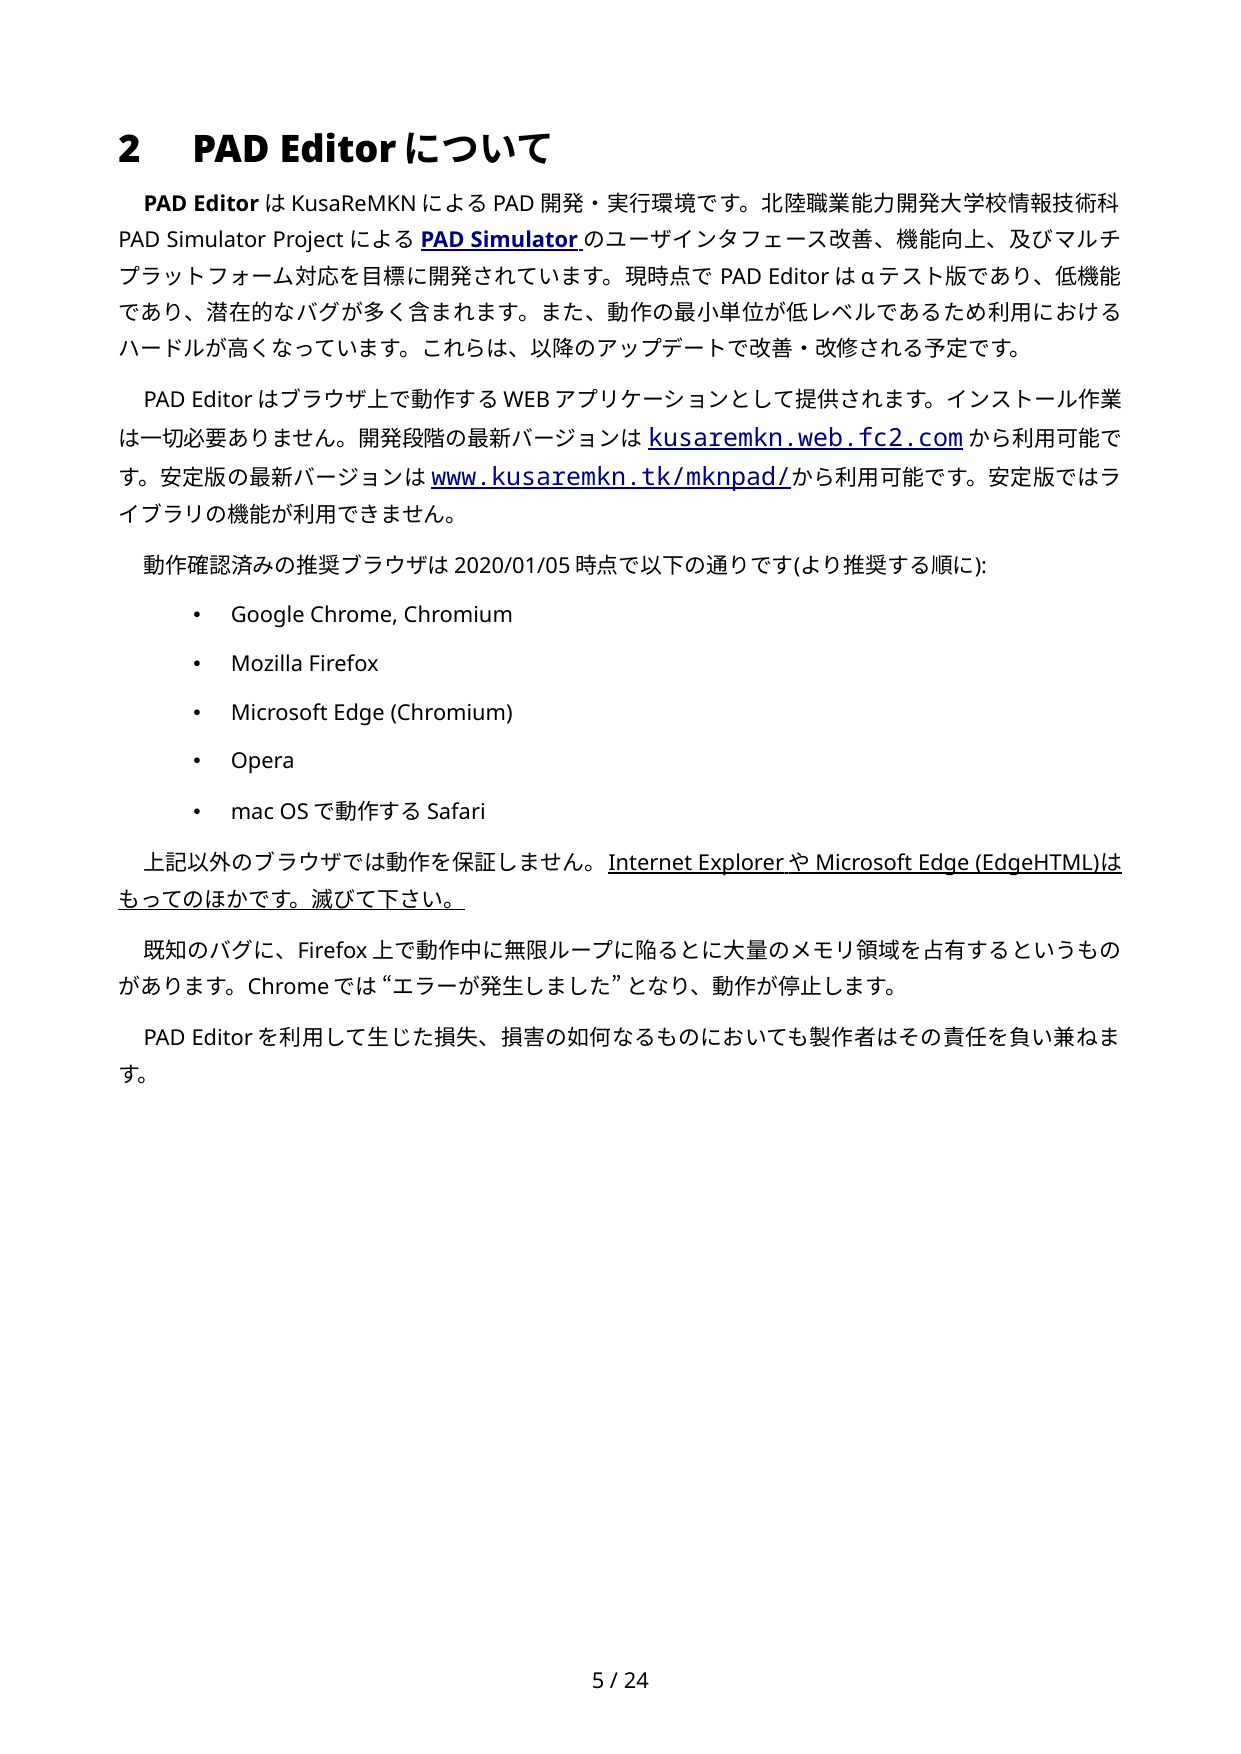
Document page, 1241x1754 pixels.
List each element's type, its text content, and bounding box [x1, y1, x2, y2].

list Mozilla Firefox [193, 648, 1122, 678]
list mac OSで動作するSafari [193, 794, 1122, 826]
text PAD Editorを利用して生じた損失、損害の如何なるものにおいても製作者はその責任を負い兼ねます。 [118, 1020, 1122, 1088]
text 既知のバグに、Firefox上で動作中に無限ループに陥るとに大量のメモリ領域を占有するというものがあります。Chromeでは “エラーが発生しました” となり、動作が停止します。 [118, 933, 1122, 1001]
subtitle PAD Editorについて [118, 118, 1122, 173]
text PAD EditorはKusaReMKNによるPAD開発・実行環境です。北陸職業能力開発大学校情報技術科 PAD Simulator ProjectによるPAD Simulatorのユーザインタフェース改善、機能向上、及びマルチプラットフォーム対応を目標に開発されています。現時点でPAD Editorはαテスト版であり、低機能であり、潜在的なバグが多く含まれます。また、動作の最小単位が低レベルであるため利用におけるハードルが高くなっています。これらは、以降のアップデートで改善・改修される予定です。 [118, 186, 1122, 363]
list Google Chrome, Chromium [193, 599, 1122, 629]
text PAD Editorはブラウザ上で動作するWEBアプリケーションとして提供されます。インストール作業は一切必要ありません。開発段階の最新バージョンはkusaremkn.web.fc2.com から利用可能です。安定版の最新バージョンはwww.kusaremkn.tk/mknpad/から利用可能です。安定版ではライブラリの機能が利用できません。 [118, 382, 1122, 529]
list Opera [193, 745, 1122, 775]
text 動作確認済みの推奨ブラウザは2020/01/05時点で以下の通りです(より推奨する順に): [118, 548, 1122, 580]
text 上記以外のブラウザでは動作を保証しません。Internet ExplorerやMicrosoft Edge (EdgeHTML)はもってのほかです。滅びて下さい。 [118, 845, 1122, 913]
list Microsoft Edge (Chromium) [193, 697, 1122, 726]
